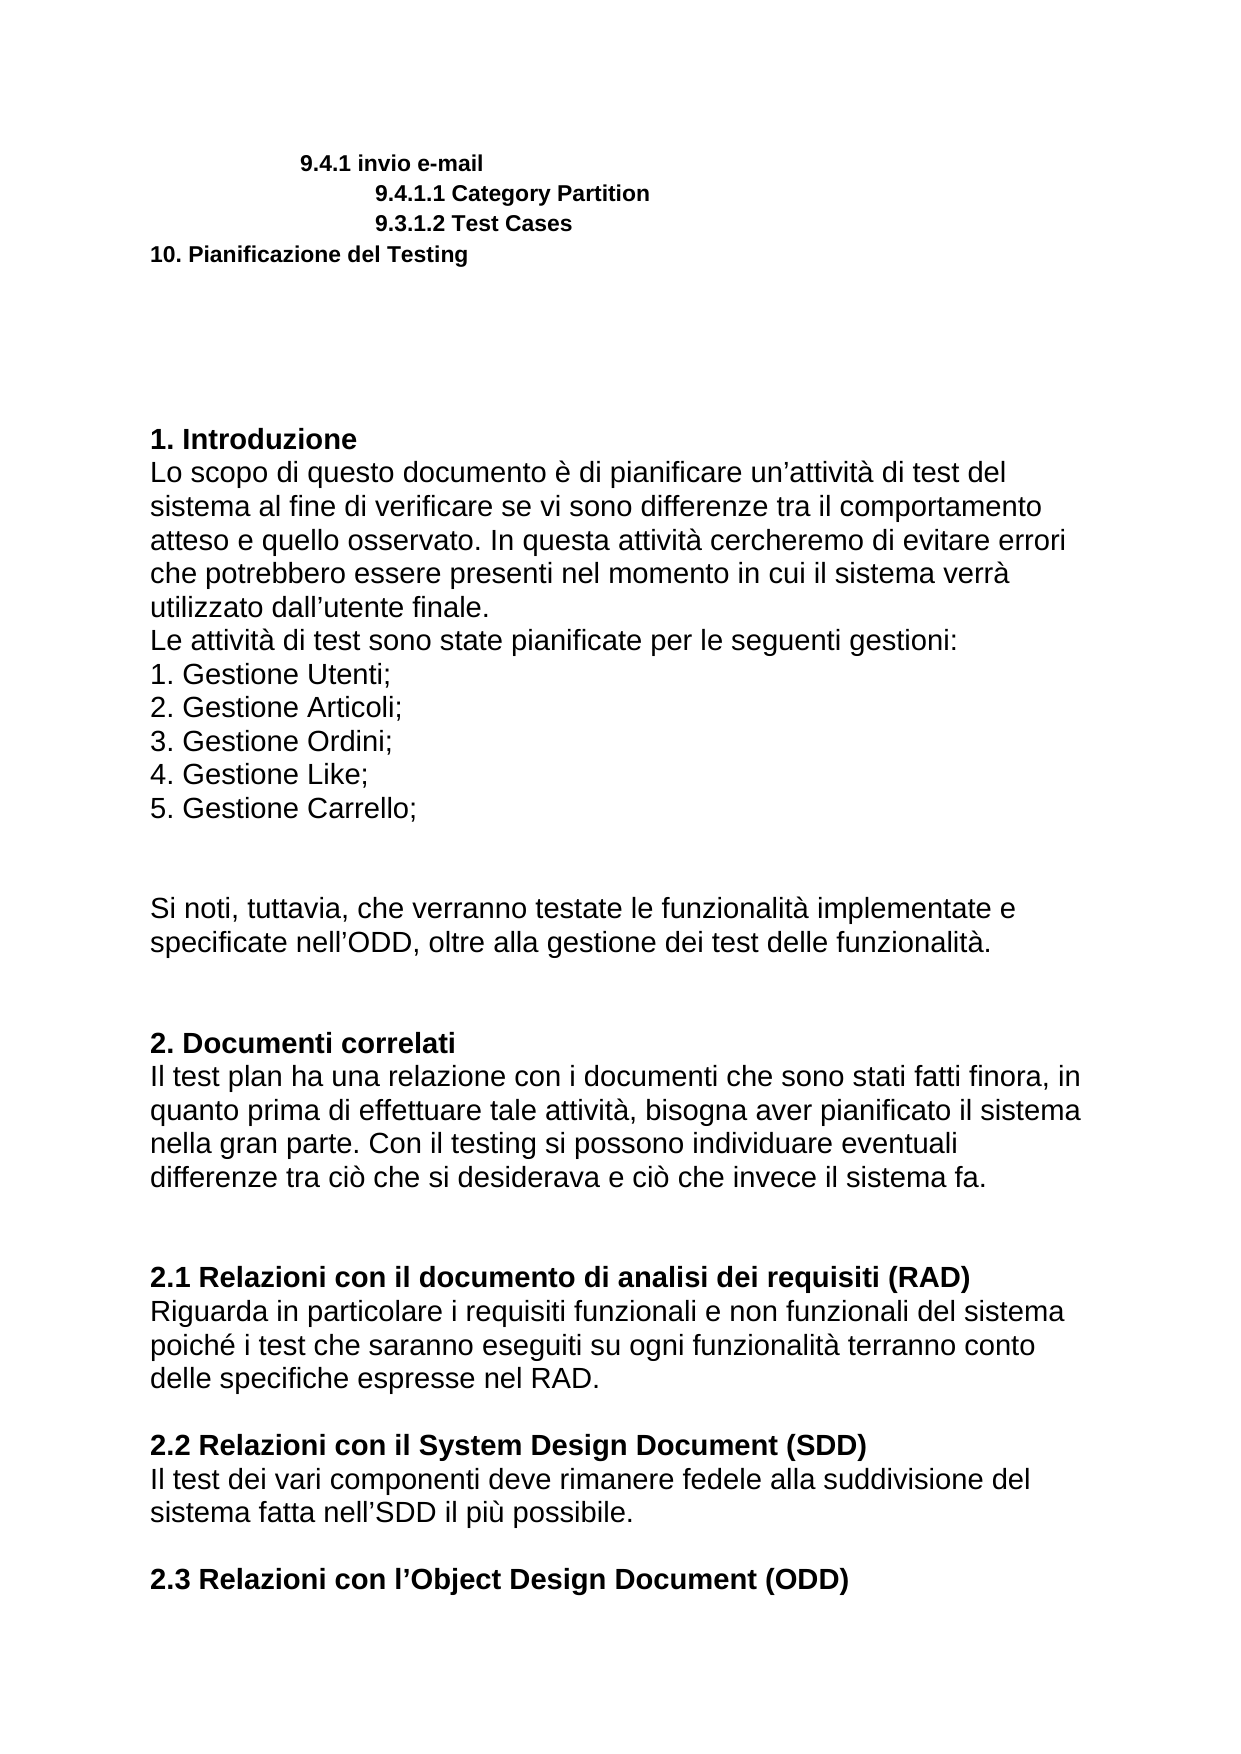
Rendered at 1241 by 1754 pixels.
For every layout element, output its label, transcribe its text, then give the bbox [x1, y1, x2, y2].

text Lo scopo di questo documento è di pianificare un’attività di test del sistema al fine di verificare se vi sono differenze tra il comportamento atteso e quello osservato. In questa attività cercheremo di evitare errori che potrebbero essere presenti nel momento in cui il sistema verrà utilizzato dall’utente finale. [150, 455, 1090, 623]
text 2.2 Relazioni con il System Design Document (SDD) [150, 1428, 1090, 1462]
text 9.3.1.2 Test Cases [150, 210, 1090, 237]
text 9.4.1.1 Category Partition [150, 180, 1090, 207]
text 10. Pianificazione del Testing [150, 241, 1090, 267]
text 5. Gestione Carrello; [150, 791, 1090, 824]
text Il test dei vari componenti deve rimanere fedele alla suddivisione del sistema fatta nell’SDD il più possibile. [150, 1462, 1090, 1529]
text Le attività di test sono state pianificate per le seguenti gestioni: [150, 623, 1090, 657]
text 2.3 Relazioni con l’Object Design Document (ODD) [150, 1562, 1090, 1596]
text 4. Gestione Like; [150, 757, 1090, 791]
text 2.1 Relazioni con il documento di analisi dei requisiti (RAD) [150, 1260, 1090, 1294]
text 2. Documenti correlati [150, 1026, 1090, 1059]
text 1. Introduzione [150, 422, 1090, 455]
text Si noti, tuttavia, che verranno testate le funzionalità implementate e specificate nell’ODD, oltre alla gestione dei test delle funzionalità. [150, 891, 1090, 958]
text 9.4.1 invio e-mail [150, 150, 1090, 176]
text 2. Gestione Articoli; [150, 690, 1090, 724]
text Riguarda in particolare i requisiti funzionali e non funzionali del sistema poiché i test che saranno eseguiti su ogni funzionalità terranno conto delle specifiche espresse nel RAD. [150, 1294, 1090, 1394]
text 3. Gestione Ordini; [150, 724, 1090, 757]
text Il test plan ha una relazione con i documenti che sono stati fatti finora, in quanto prima di effettuare tale attività, bisogna aver pianificato il sistema nella gran parte. Con il testing si possono individuare eventuali differenze tra ciò che si desiderava e ciò che invece il sistema fa. [150, 1059, 1090, 1193]
text 1. Gestione Utenti; [150, 657, 1090, 690]
